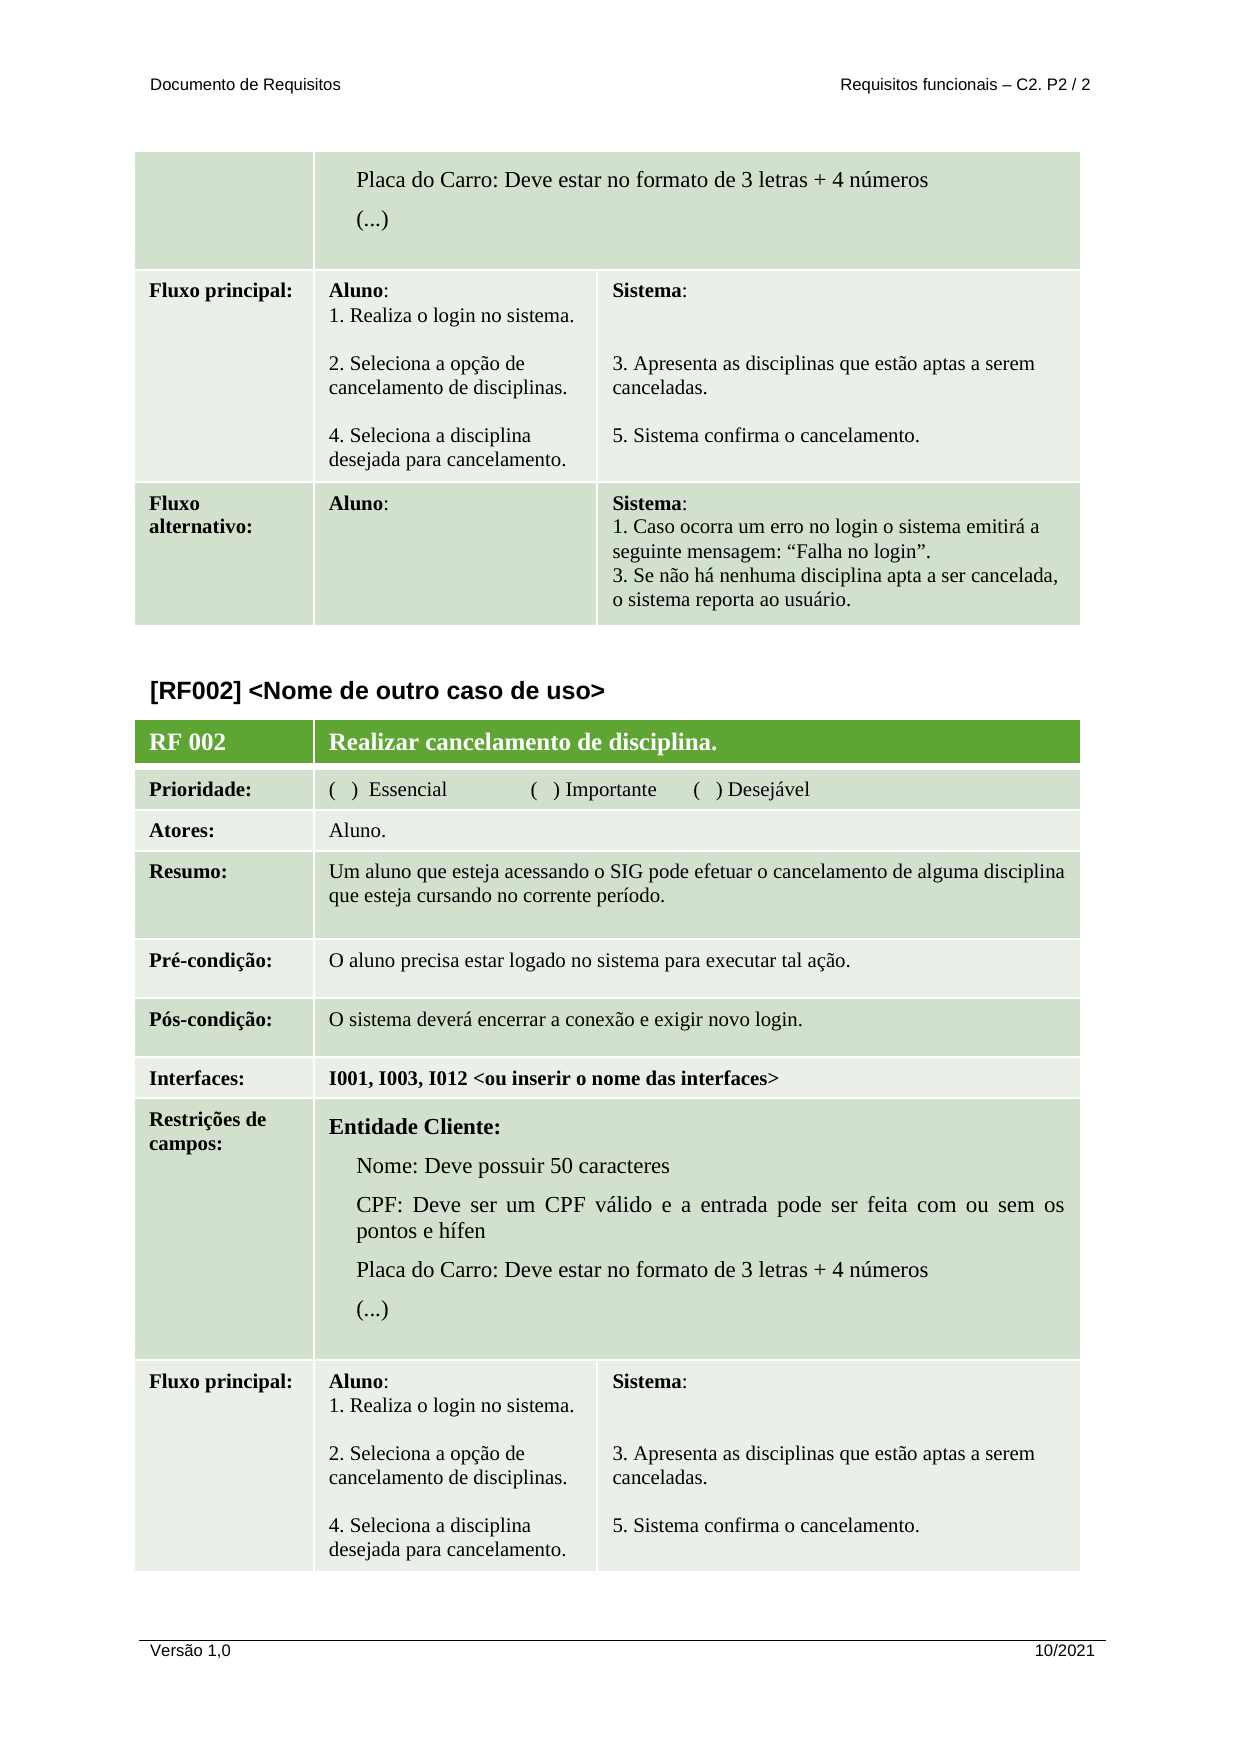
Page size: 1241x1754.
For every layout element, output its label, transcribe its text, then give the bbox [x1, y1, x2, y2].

table_header Realizar cancelamento de disciplina. [315, 720, 1080, 763]
table_header RF 002 [135, 720, 313, 763]
table_cell Placa do Carro: Deve estar no formato de 3 letras + 4 números (...) [315, 152, 1080, 269]
table_cell Aluno. [315, 811, 1080, 850]
table_cell Pré-condição: [135, 940, 313, 997]
table_cell Sistema: 1. Caso ocorra um erro no login o sistema emitirá a seguinte mensagem: “Falha no login”. 3. Se não há nenhuma disciplina apta a ser cancelada, o sistema reporta ao usuário. [598, 483, 1080, 625]
table_cell Sistema: 3. Apresenta as disciplinas que estão aptas a serem canceladas. 5. Sistema confirma o cancelamento. [598, 271, 1080, 481]
table_cell Aluno: 1. Realiza o login no sistema. 2. Seleciona a opção de cancelamento de disciplinas. 4. Seleciona a disciplina desejada para cancelamento. [315, 271, 596, 481]
table_cell Restrições de campos: [135, 1099, 313, 1359]
table_cell Fluxo principal: [135, 271, 313, 481]
table_cell ( ) Essencial ( ) Importante ( ) Desejável [315, 770, 1080, 809]
table_cell Prioridade: [135, 770, 313, 809]
table_cell Sistema: 3. Apresenta as disciplinas que estão aptas a serem canceladas. 5. Sistema confirma o cancelamento. [598, 1361, 1080, 1571]
table_cell Resumo: [135, 852, 313, 938]
table_cell Um aluno que esteja acessando o SIG pode efetuar o cancelamento de alguma disciplina que esteja cursando no corrente período. [315, 852, 1080, 938]
table_cell Atores: [135, 811, 313, 850]
table_cell I001, I003, I012 <ou inserir o nome das interfaces> [315, 1058, 1080, 1097]
table_cell Aluno: [315, 483, 596, 625]
table_cell Aluno: 1. Realiza o login no sistema. 2. Seleciona a opção de cancelamento de disciplinas. 4. Seleciona a disciplina desejada para cancelamento. [315, 1361, 596, 1571]
table_cell O aluno precisa estar logado no sistema para executar tal ação. [315, 940, 1080, 997]
table_cell Pós-condição: [135, 999, 313, 1056]
text [RF002] <Nome de outro caso de uso> [150, 676, 1090, 705]
table_cell [135, 152, 313, 269]
table_cell Interfaces: [135, 1058, 313, 1097]
table_cell Fluxo principal: [135, 1361, 313, 1571]
table_cell Entidade Cliente: Nome: Deve possuir 50 caracteres CPF: Deve ser um CPF válido e a entrada pode ser feita com ou sem os pontos e hífen Placa do Carro: Deve estar no formato de 3 letras + 4 números (...) [315, 1099, 1080, 1359]
table_cell Fluxo alternativo: [135, 483, 313, 625]
table_cell O sistema deverá encerrar a conexão e exigir novo login. [315, 999, 1080, 1056]
